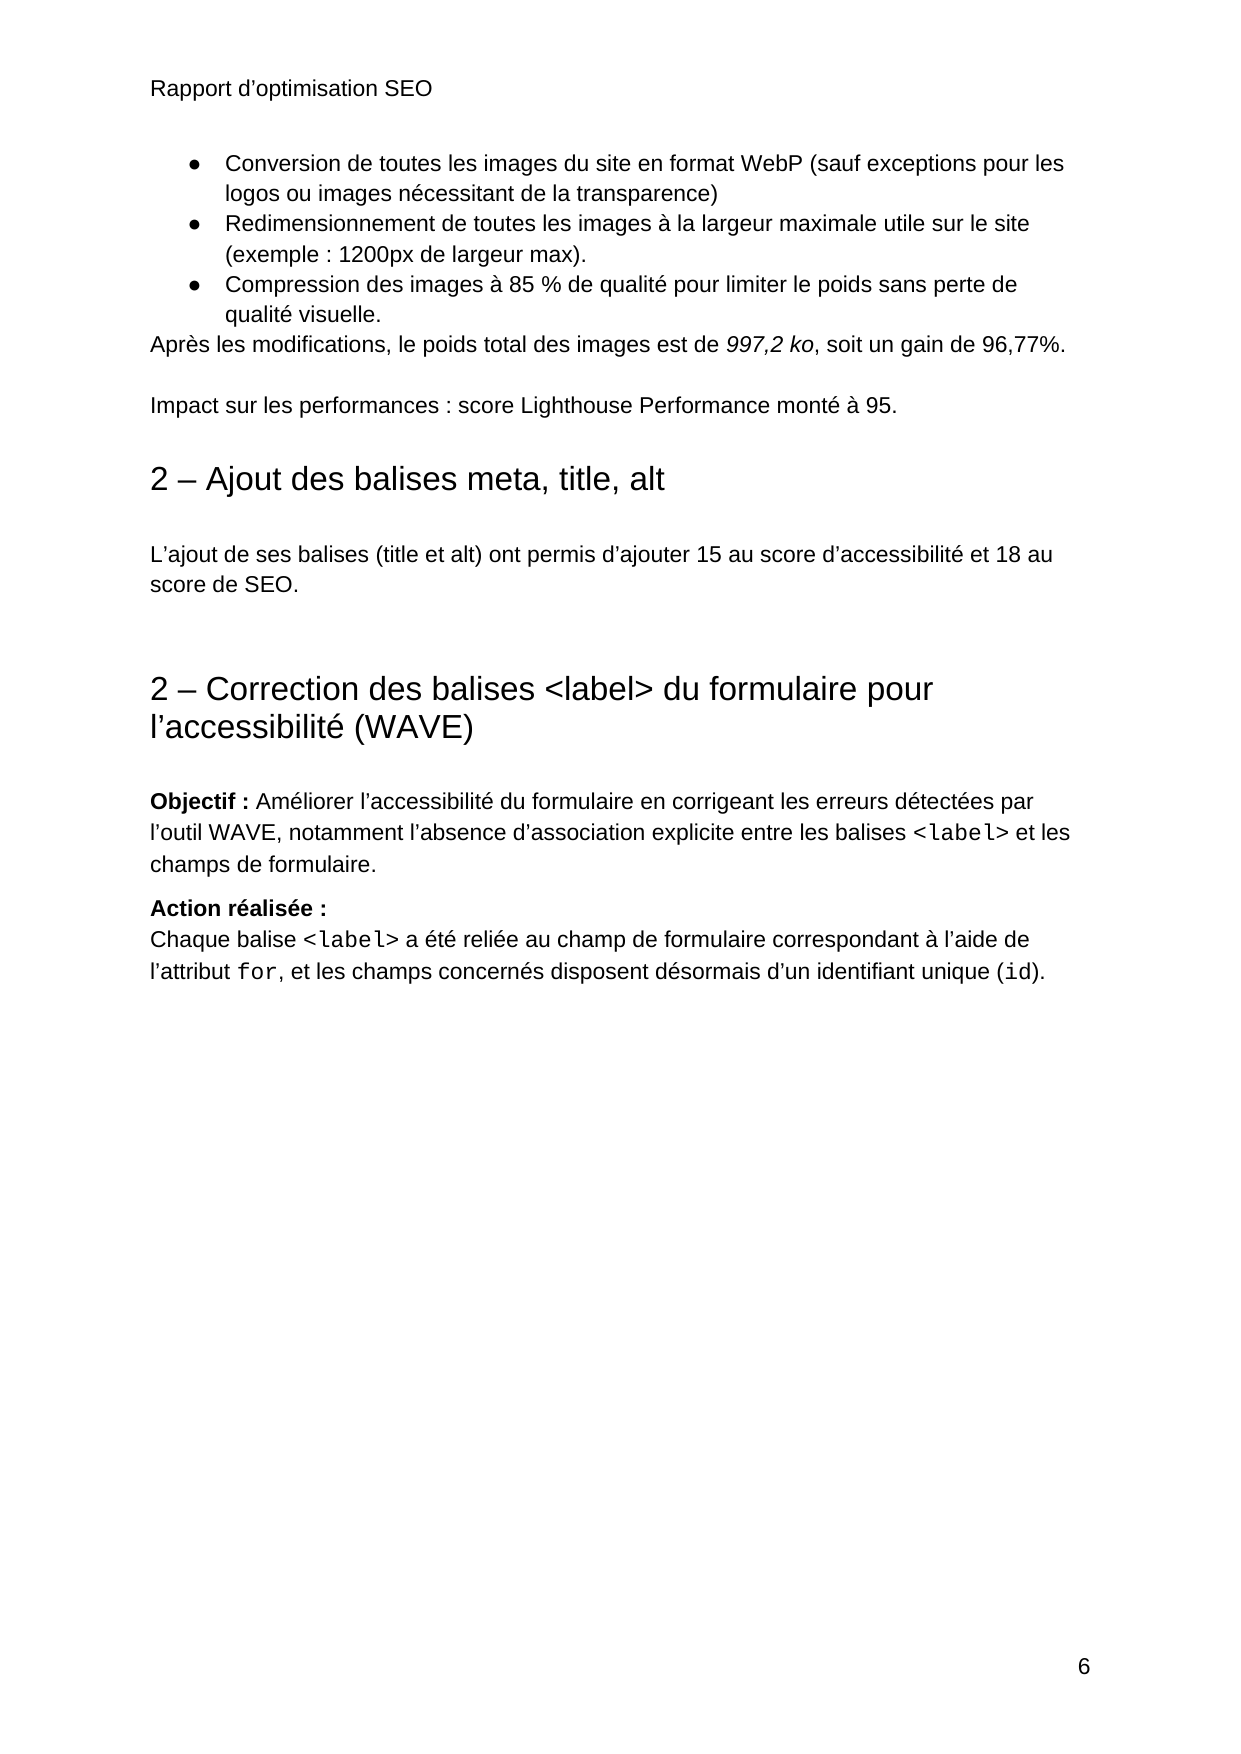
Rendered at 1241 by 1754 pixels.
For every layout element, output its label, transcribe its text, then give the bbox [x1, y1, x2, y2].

text Objectif : Améliorer l’accessibilité du formulaire en corrigeant les erreurs détectées par l’outil WAVE, notamment l’absence d’association explicite entre les balises <label> et les champs de formulaire. [150, 788, 1090, 877]
subtitle 2 – Ajout des balises meta, title, alt [150, 459, 1090, 498]
list Conversion de toutes les images du site en format WebP (sauf exceptions pour les logos ou images nécessitant de la transparence) [187, 150, 1090, 207]
text Impact sur les performances : score Lighthouse Performance monté à 95. [150, 392, 1090, 418]
text Action réalisée : Chaque balise <label> a été reliée au champ de formulaire correspondant à l’aide de l’attribut for, et les champs concernés disposent désormais d’un identifiant unique (id). [150, 895, 1090, 986]
text L’ajout de ses balises (title et alt) ont permis d’ajouter 15 au score d’accessibilité et 18 au score de SEO. [150, 541, 1090, 597]
list Compression des images à 85 % de qualité pour limiter le poids sans perte de qualité visuelle. [187, 271, 1090, 327]
subtitle 2 – Correction des balises <label> du formulaire pour l’accessibilité (WAVE) [150, 669, 1090, 746]
text Après les modifications, le poids total des images est de 997,2 ko, soit un gain de 96,77%. [150, 331, 1090, 358]
list Redimensionnement de toutes les images à la largeur maximale utile sur le site (exemple : 1200px de largeur max). [187, 210, 1090, 267]
